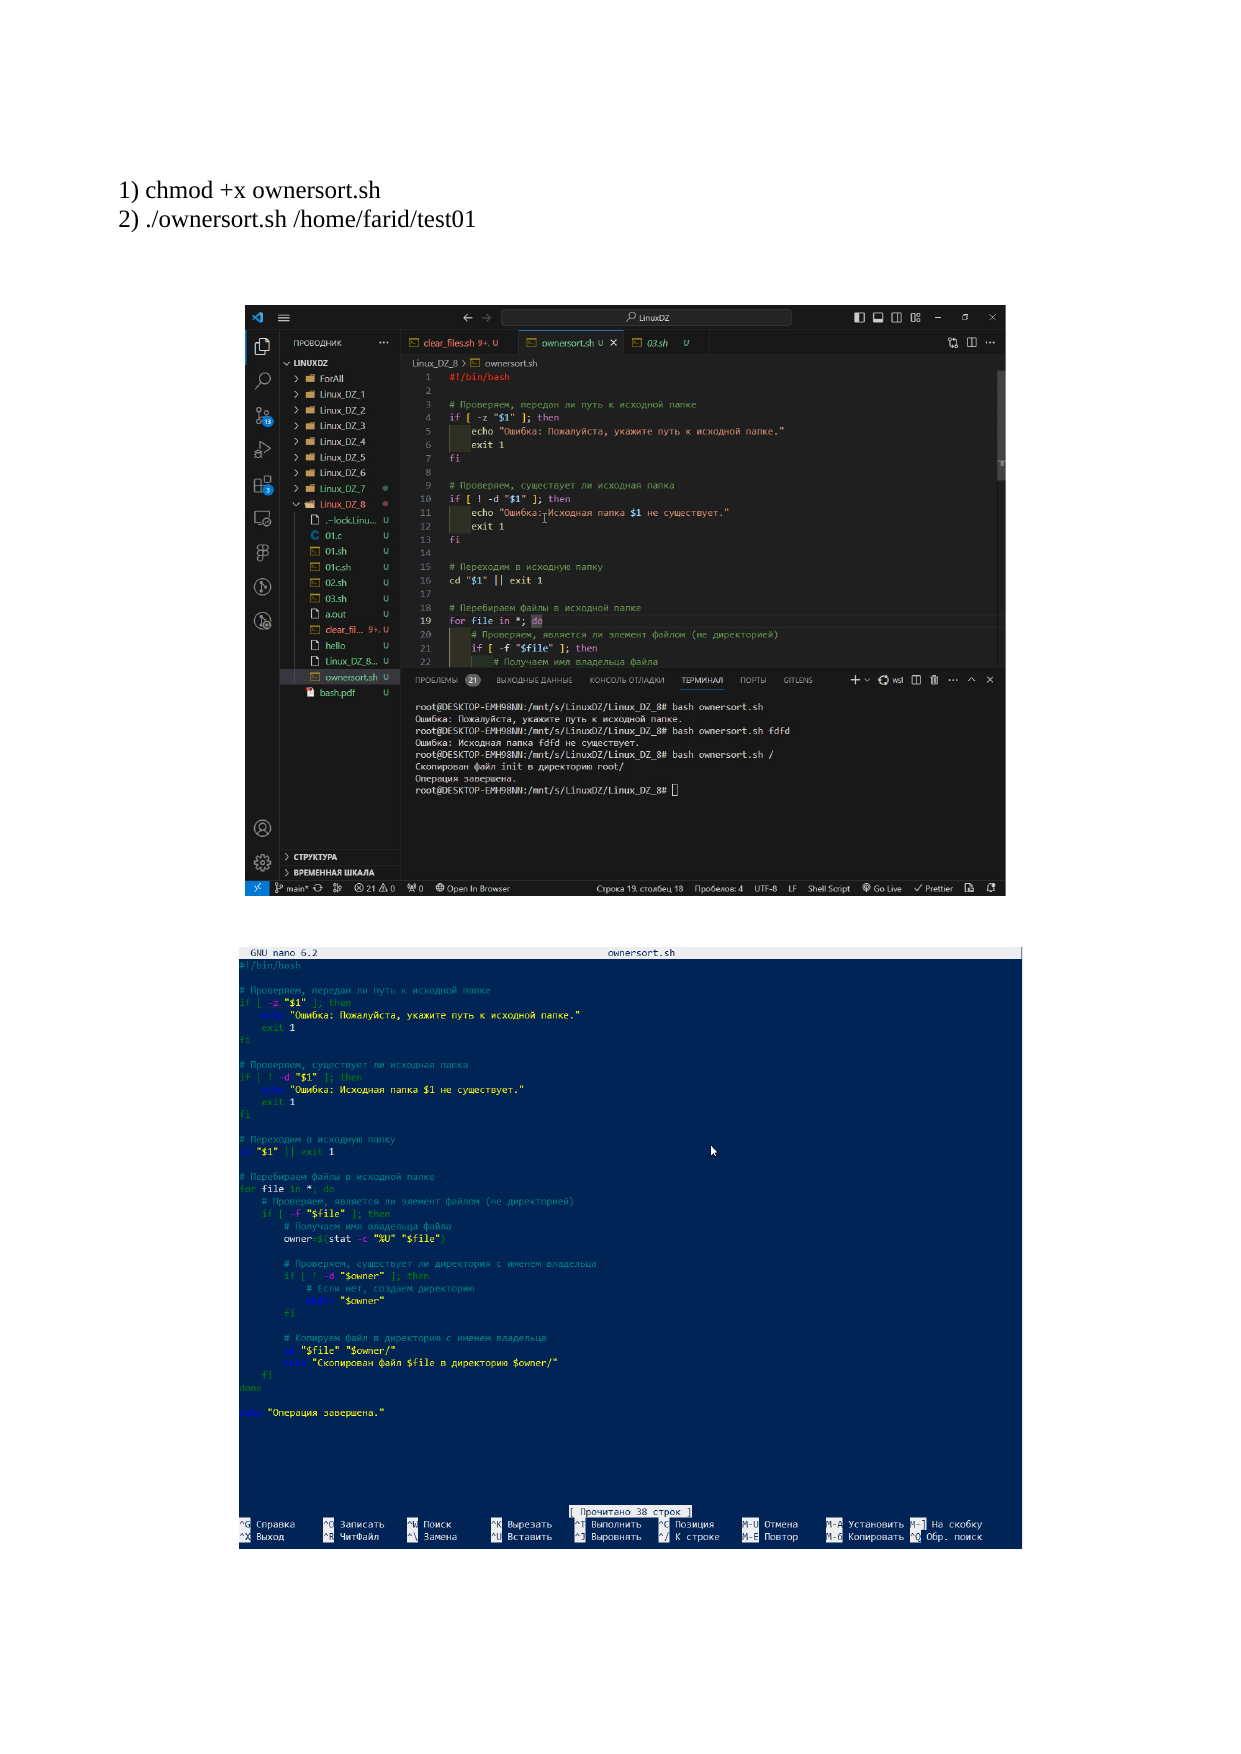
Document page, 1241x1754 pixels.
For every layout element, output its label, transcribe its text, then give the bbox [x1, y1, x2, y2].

text 1) chmod +x ownersort.sh [118, 176, 1122, 204]
picture [245, 305, 1006, 896]
picture [239, 947, 1023, 1549]
text 2) ./ownersort.sh /home/farid/test01 [118, 204, 1122, 233]
